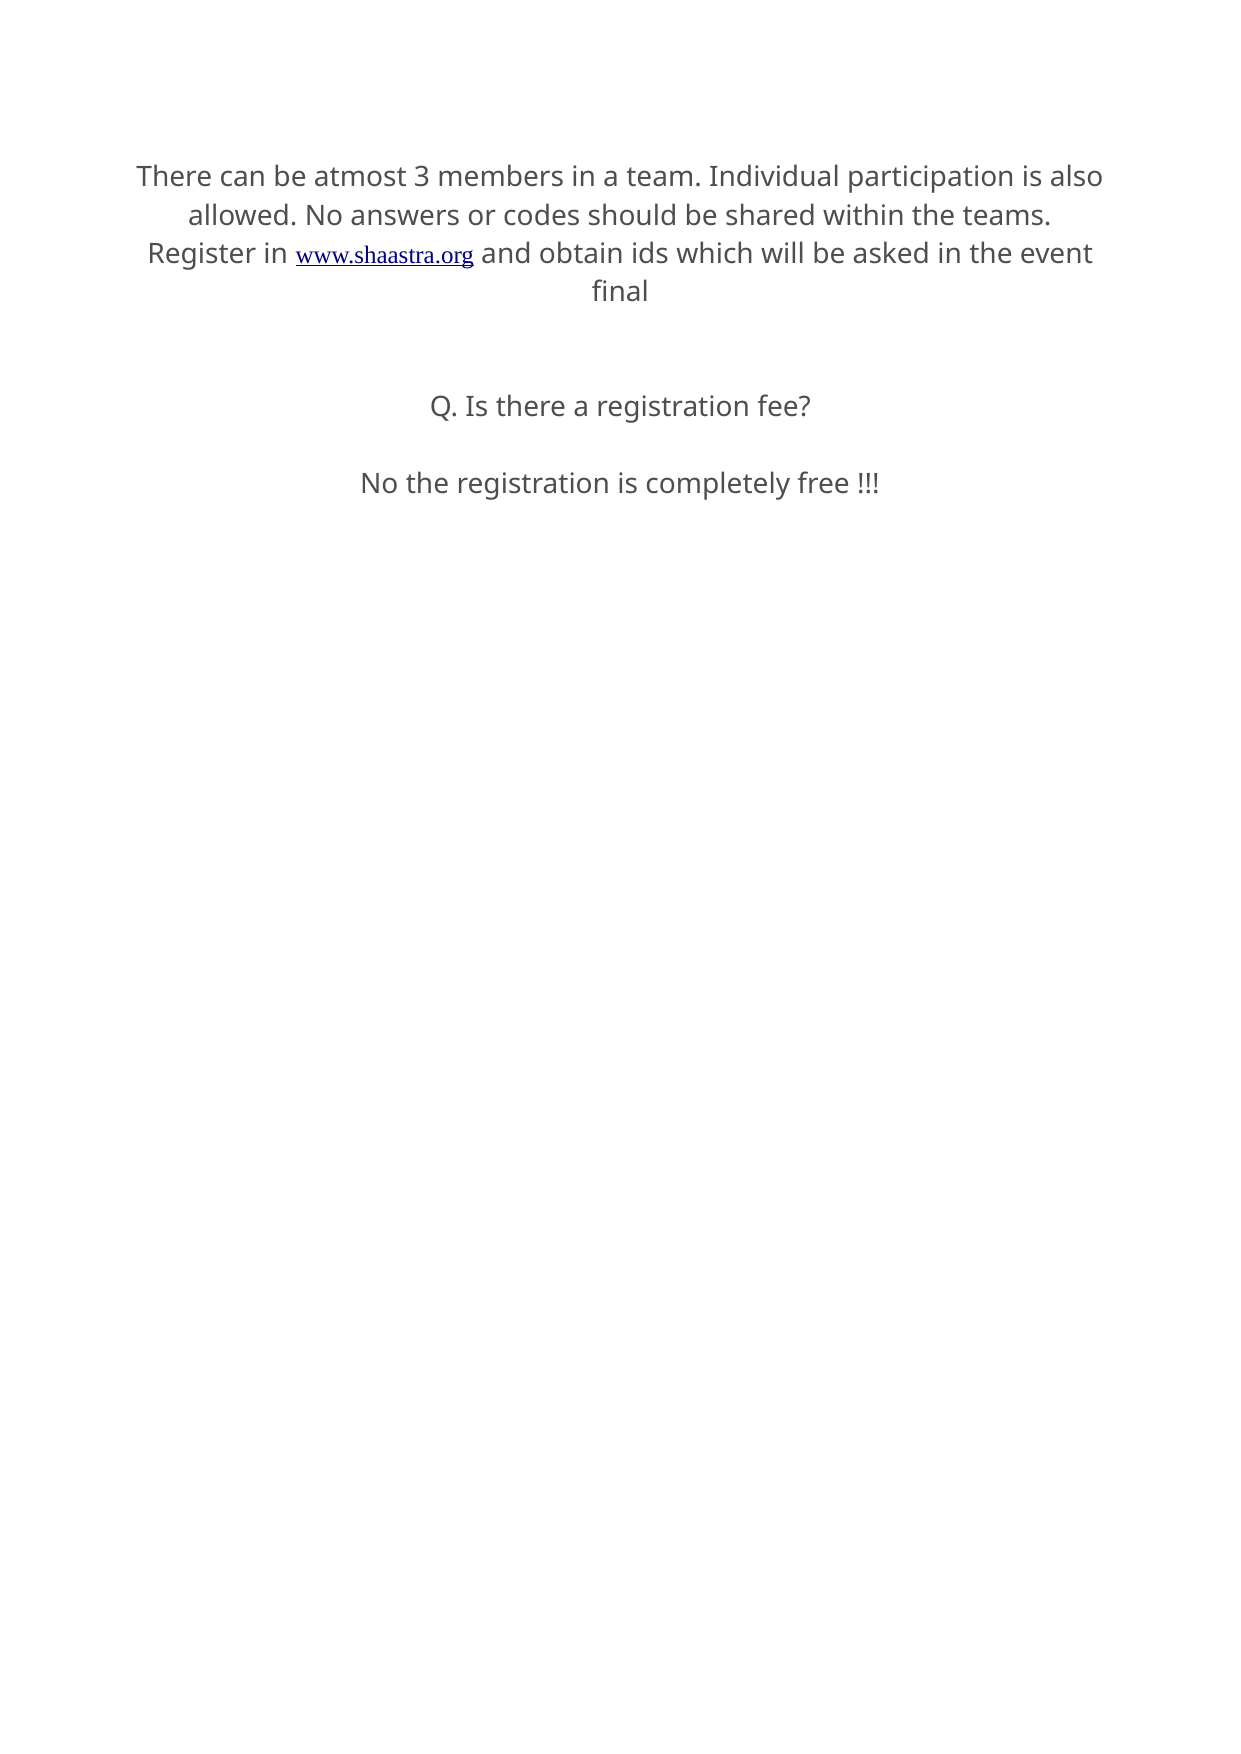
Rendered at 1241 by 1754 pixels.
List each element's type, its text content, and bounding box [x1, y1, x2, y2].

text No the registration is completely free !!! [118, 463, 1122, 501]
text There can be atmost 3 members in a team. Individual participation is also allowed. No answers or codes should be shared within the teams. [118, 156, 1122, 233]
text Q. Is there a registration fee? [118, 386, 1122, 425]
text Register in www.shaastra.org and obtain ids which will be asked in the event final [118, 233, 1122, 310]
